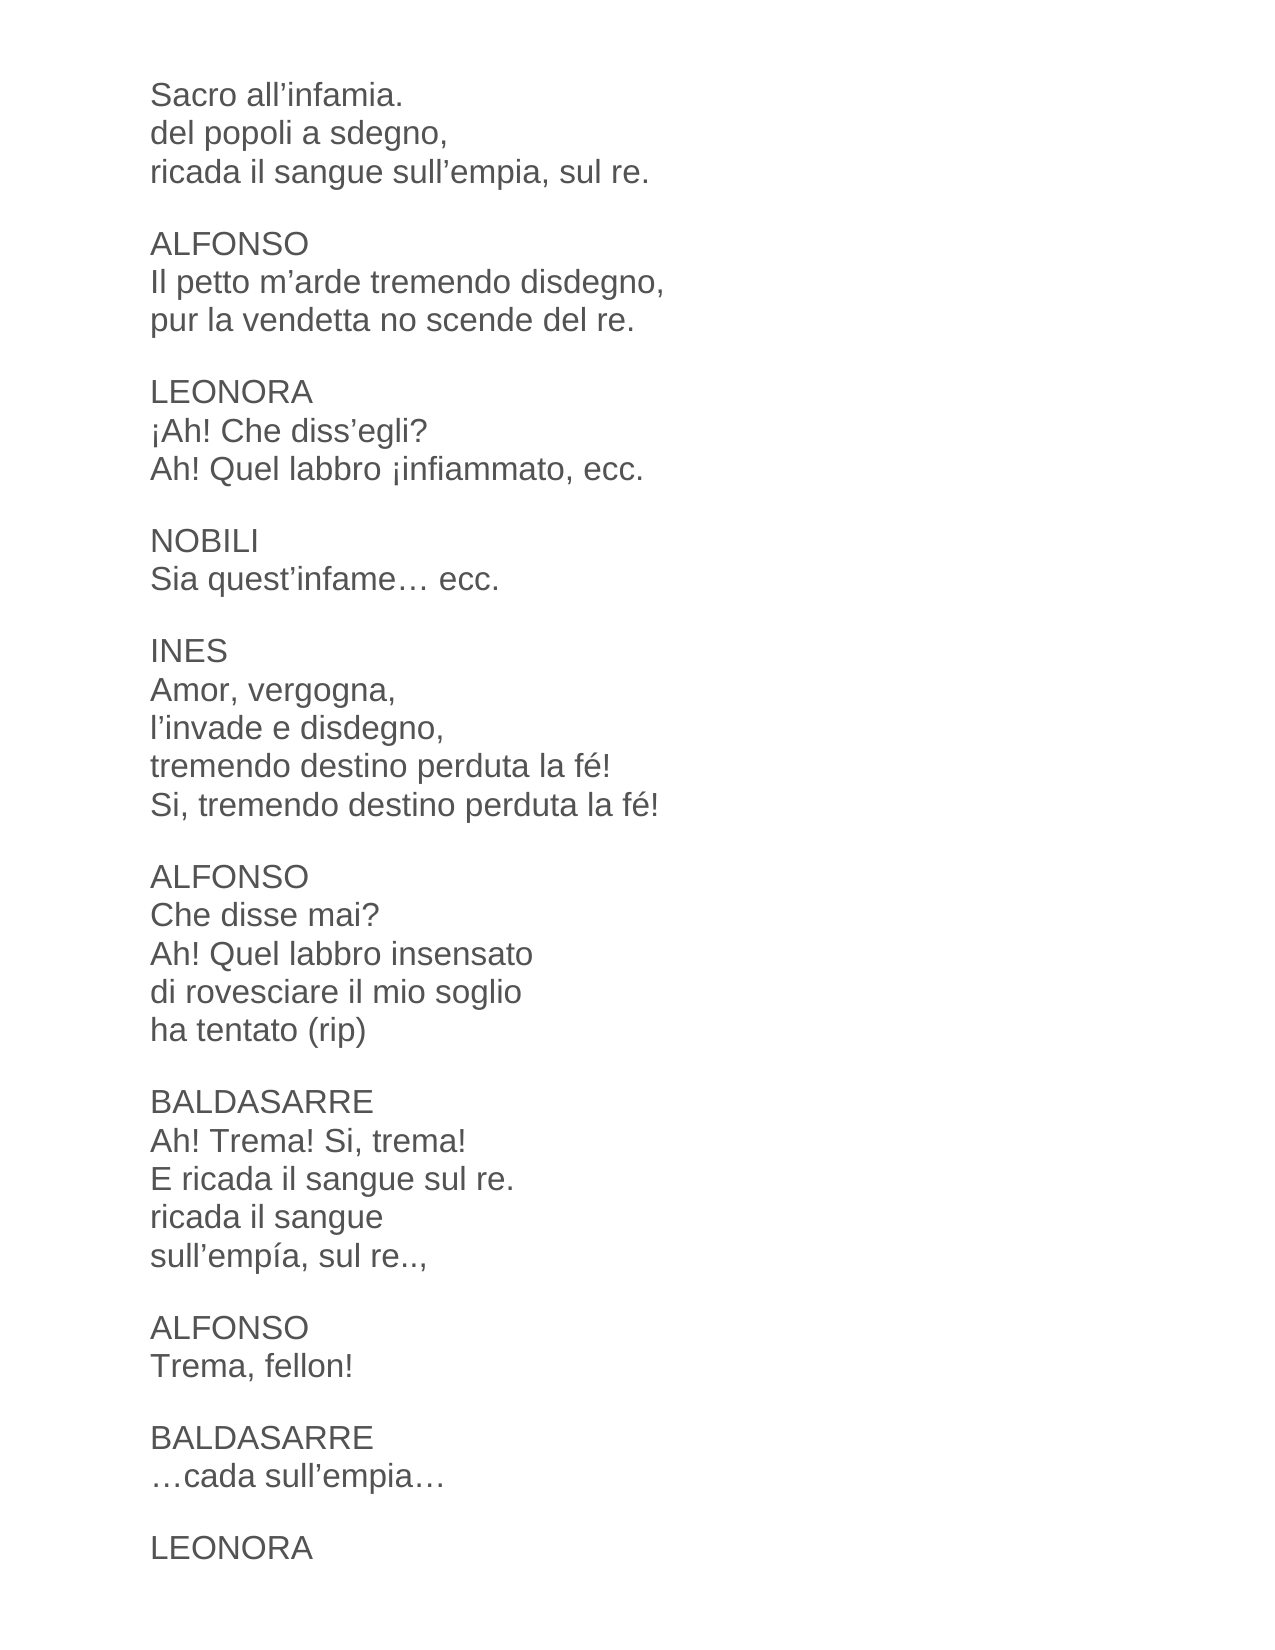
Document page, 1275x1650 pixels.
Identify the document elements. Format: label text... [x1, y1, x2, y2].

text NOBILI Sia quest’infame… ecc. [150, 521, 1125, 598]
text LEONORA [150, 1528, 1125, 1567]
text ALFONSO Che disse mai? Ah! Quel labbro insensato di rovesciare il mio soglio ha tentato (rip) [150, 857, 1125, 1049]
text BALDASARRE …cada sull’empia… [150, 1418, 1125, 1495]
text Sacro all’infamia. del popoli a sdegno, ricada il sangue sull’empia, sul re. [150, 75, 1125, 190]
text LEONORA ¡Ah! Che diss’egli? Ah! Quel labbro ¡infiammato, ecc. [150, 372, 1125, 488]
text INES Amor, vergogna, l’invade e disdegno, tremendo destino perduta la fé! Si, tremendo destino perduta la fé! [150, 631, 1125, 823]
text BALDASARRE Ah! Trema! Si, trema! E ricada il sangue sul re. ricada il sangue sull’empía, sul re.., [150, 1082, 1125, 1274]
text ALFONSO Il petto m’arde tremendo disdegno, pur la vendetta no scende del re. [150, 224, 1125, 339]
text ALFONSO Trema, fellon! [150, 1308, 1125, 1384]
